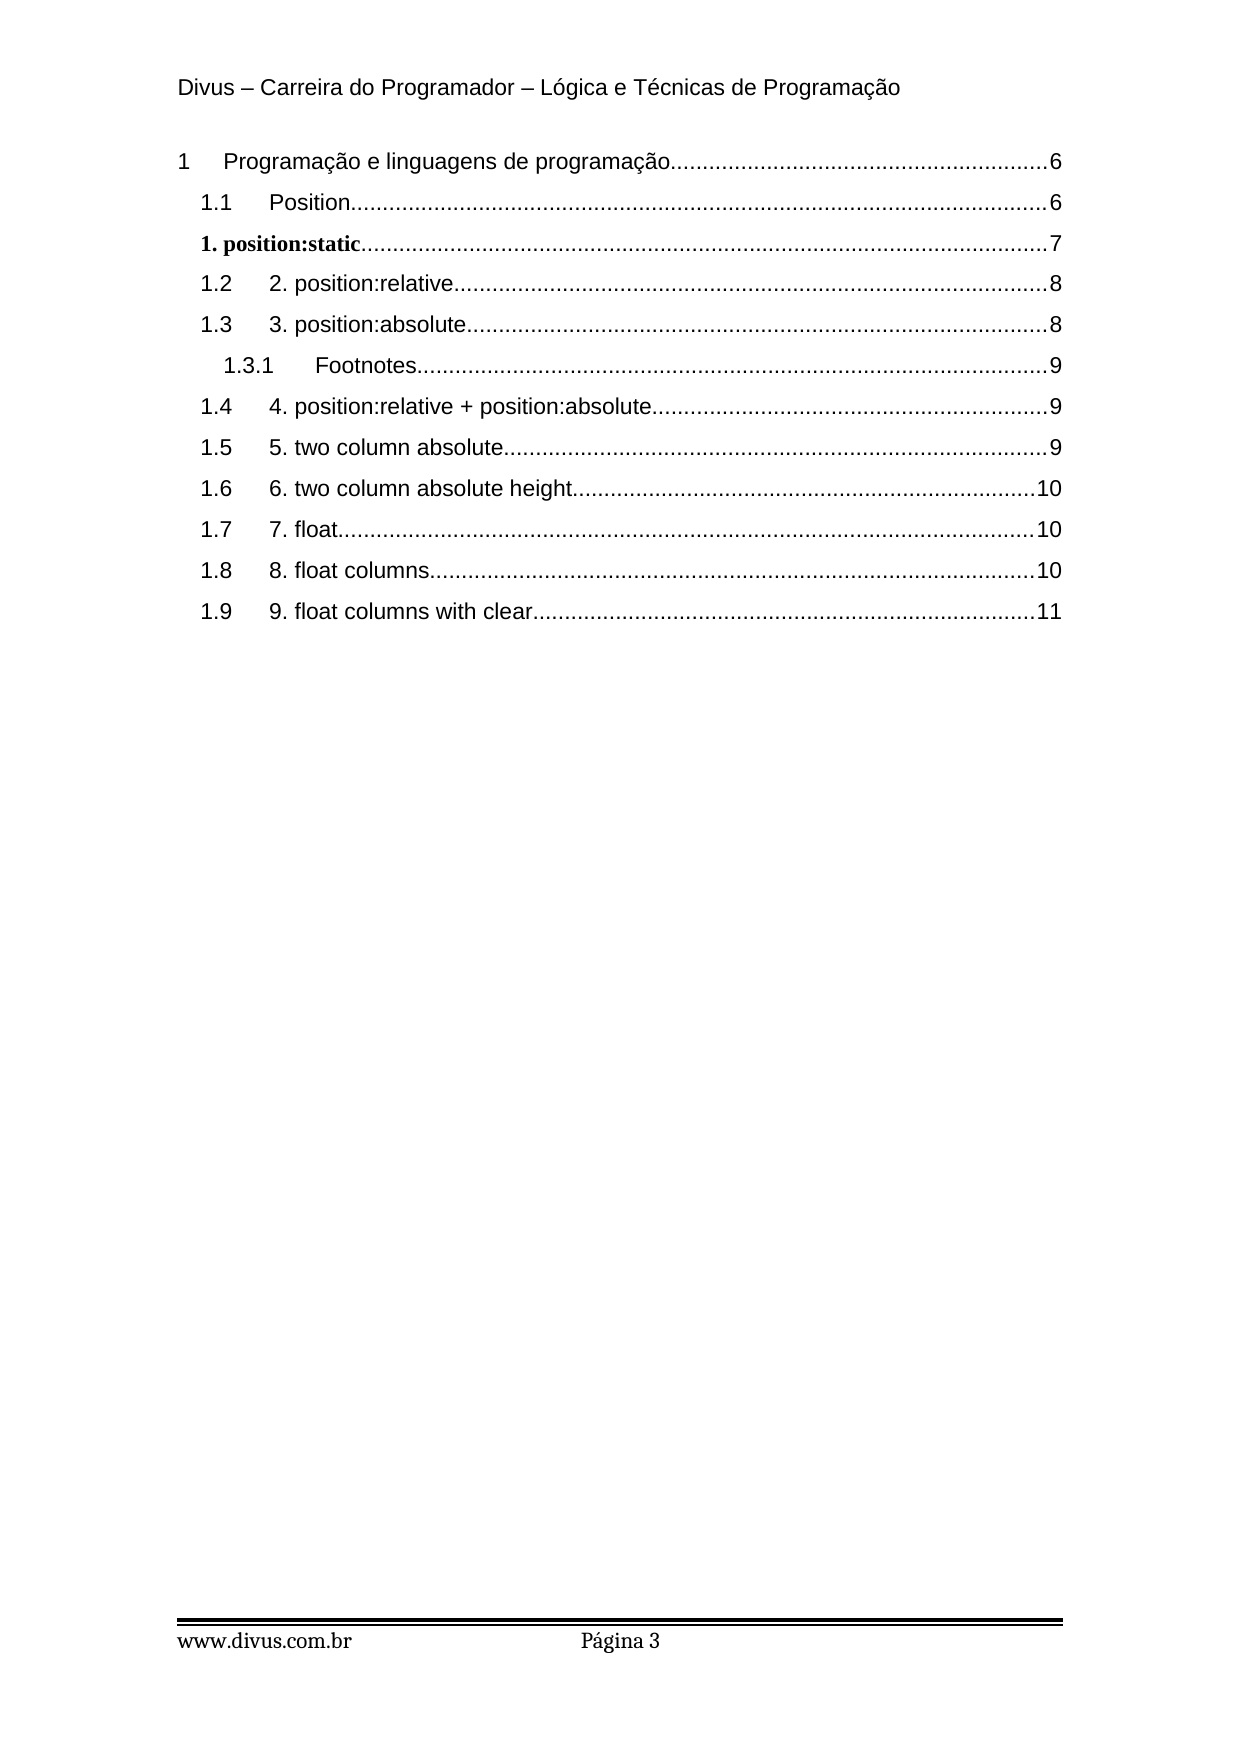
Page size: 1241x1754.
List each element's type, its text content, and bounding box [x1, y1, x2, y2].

text 1 Programação e linguagens de programação 6 [177, 148, 1063, 174]
text 1.9 9. float columns with clear 11 [200, 598, 1063, 624]
text 1.8 8. float columns 10 [200, 557, 1063, 583]
text 1.4 4. position:relative + position:absolute 9 [200, 393, 1063, 419]
text 1.1 Position 6 [200, 188, 1063, 215]
text 1. position:static 7 [200, 229, 1063, 256]
text 1.6 6. two column absolute height 10 [200, 475, 1063, 501]
text 1.3 3. position:absolute 8 [200, 311, 1063, 338]
text 1.7 7. float 10 [200, 516, 1063, 542]
text 1.5 5. two column absolute 9 [200, 434, 1063, 460]
text 1.3.1 Footnotes 9 [223, 352, 1063, 378]
text 1.2 2. position:relative 8 [200, 270, 1063, 297]
